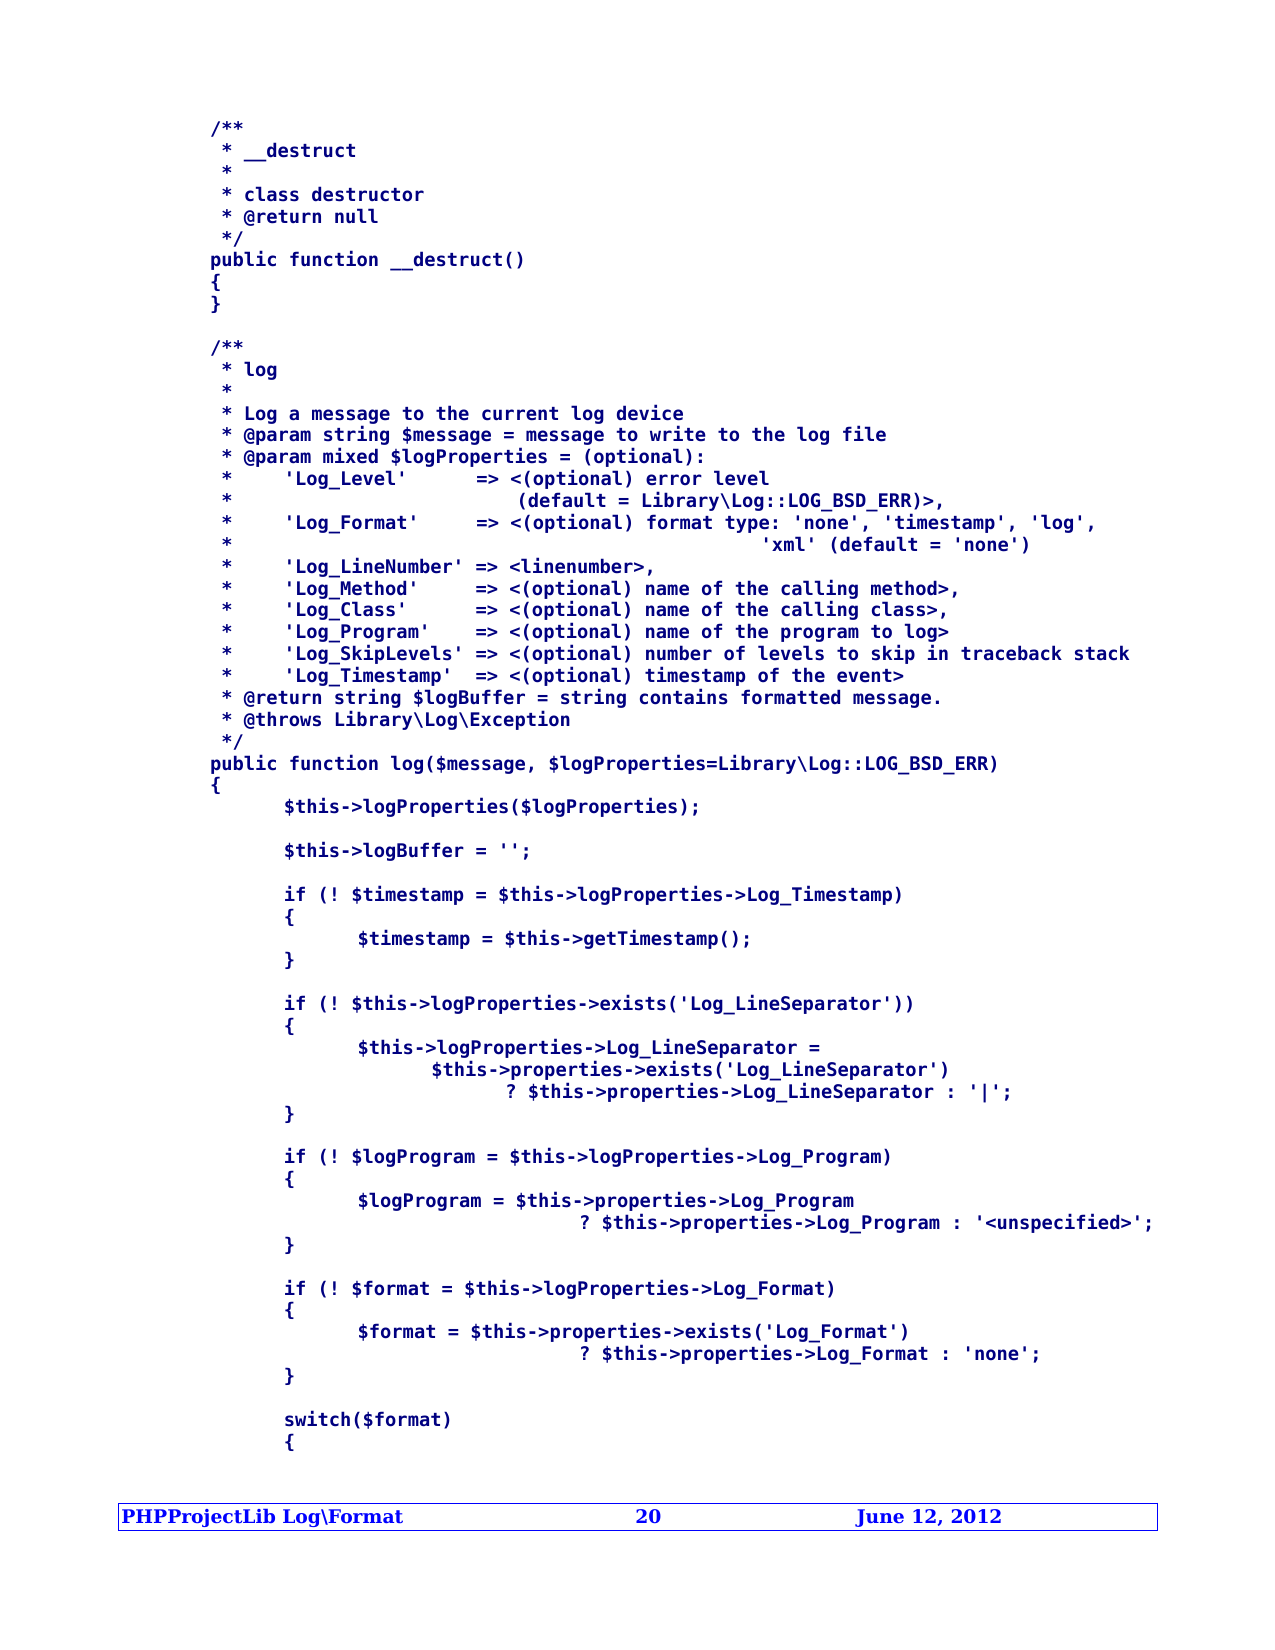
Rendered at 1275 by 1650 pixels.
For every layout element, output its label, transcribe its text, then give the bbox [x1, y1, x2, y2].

list if (! $timestamp = $this->logProperties->Log_Timestamp) [136, 884, 1157, 906]
list * @throws Library\Log\Exception [136, 709, 1157, 731]
list ? $this->properties->Log_LineSeparator : '|'; [136, 1081, 1157, 1102]
list * __destruct [136, 140, 1157, 162]
list * [136, 162, 1157, 184]
list switch($format) [136, 1409, 1157, 1431]
list * 'xml' (default = 'none') [136, 534, 1157, 556]
list * log [136, 359, 1157, 381]
list } [136, 1234, 1157, 1256]
list * 'Log_SkipLevels' => <(optional) number of levels to skip in traceback stack [136, 643, 1157, 665]
list ? $this->properties->Log_Format : 'none'; [136, 1343, 1157, 1365]
list * @return null [136, 206, 1157, 227]
list $this->logBuffer = ''; [136, 840, 1157, 862]
list if (! $logProgram = $this->logProperties->Log_Program) [136, 1146, 1157, 1168]
list $this->properties->exists('Log_LineSeparator') [136, 1059, 1157, 1081]
list } [136, 1102, 1157, 1124]
list * 'Log_Method' => <(optional) name of the calling method>, [136, 577, 1157, 599]
list * 'Log_Level' => <(optional) error level [136, 468, 1157, 490]
list * (default = Library\Log::LOG_BSD_ERR)>, [136, 490, 1157, 512]
list $this->logProperties($logProperties); [136, 796, 1157, 818]
list $format = $this->properties->exists('Log_Format') [136, 1321, 1157, 1343]
list * Log a message to the current log device [136, 402, 1157, 424]
list { [136, 906, 1157, 927]
list * 'Log_Format' => <(optional) format type: 'none', 'timestamp', 'log', [136, 512, 1157, 534]
list * class destructor [136, 184, 1157, 206]
list * 'Log_Class' => <(optional) name of the calling class>, [136, 599, 1157, 621]
list } [136, 949, 1157, 971]
list * 'Log_LineNumber' => <linenumber>, [136, 556, 1157, 577]
list ? $this->properties->Log_Program : '<unspecified>'; [136, 1212, 1157, 1234]
list * @param string $message = message to write to the log file [136, 424, 1157, 446]
list } [136, 1365, 1157, 1387]
list { [136, 774, 1157, 796]
list */ [136, 227, 1157, 249]
list * [136, 381, 1157, 402]
list * @param mixed $logProperties = (optional): [136, 446, 1157, 468]
list if (! $this->logProperties->exists('Log_LineSeparator')) [136, 993, 1157, 1015]
list /** [136, 337, 1157, 359]
list * 'Log_Program' => <(optional) name of the program to log> [136, 621, 1157, 643]
list $this->logProperties->Log_LineSeparator = [136, 1037, 1157, 1059]
list { [136, 271, 1157, 293]
list { [136, 1299, 1157, 1321]
list $logProgram = $this->properties->Log_Program [136, 1190, 1157, 1212]
list */ [136, 731, 1157, 752]
list if (! $format = $this->logProperties->Log_Format) [136, 1277, 1157, 1299]
list $timestamp = $this->getTimestamp(); [136, 927, 1157, 949]
list public function __destruct() [136, 249, 1157, 271]
list public function log($message, $logProperties=Library\Log::LOG_BSD_ERR) [136, 752, 1157, 774]
list } [136, 293, 1157, 315]
list /** [136, 118, 1157, 140]
list { [136, 1015, 1157, 1037]
list * 'Log_Timestamp' => <(optional) timestamp of the event> [136, 665, 1157, 687]
list * @return string $logBuffer = string contains formatted message. [136, 687, 1157, 709]
list { [136, 1431, 1157, 1452]
list { [136, 1168, 1157, 1190]
